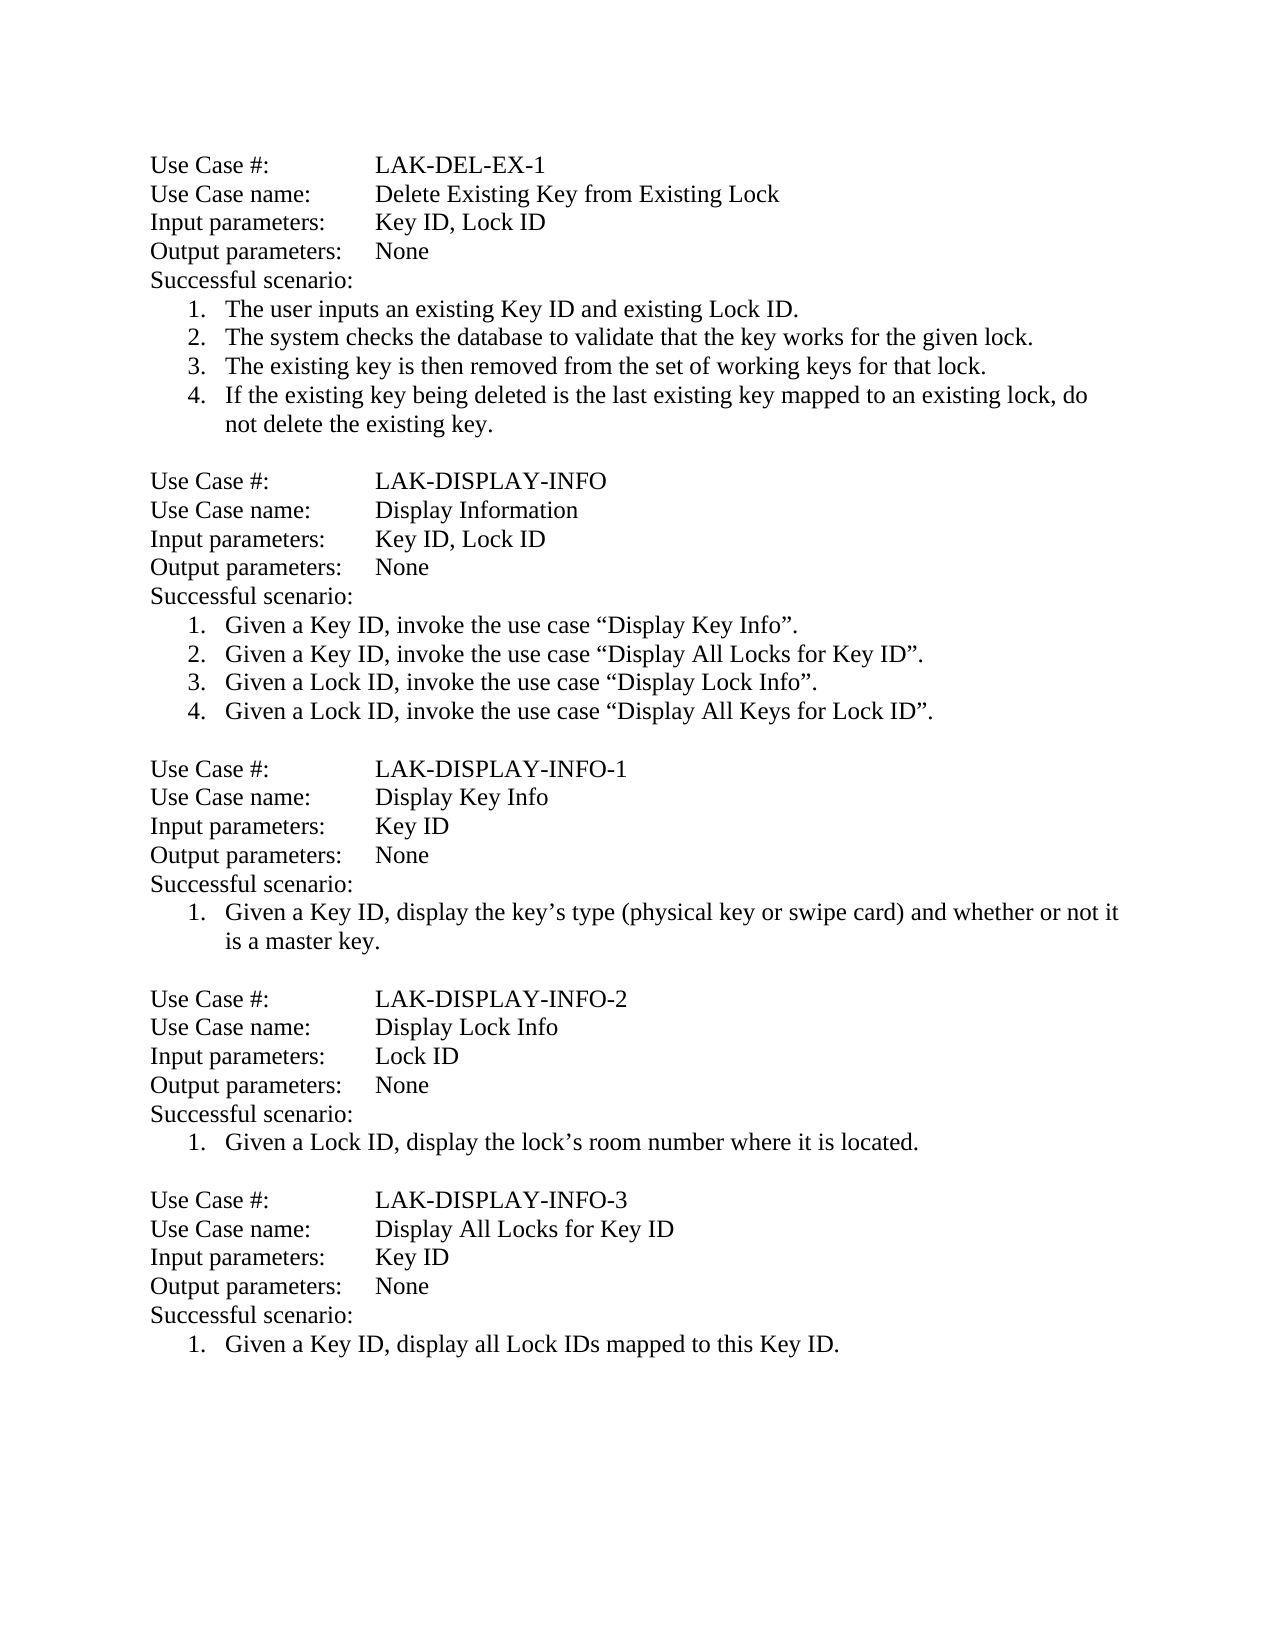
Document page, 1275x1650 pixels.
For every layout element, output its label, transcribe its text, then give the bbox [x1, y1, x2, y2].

text Use Case #: LAK-DISPLAY-INFO-1 [150, 754, 1125, 782]
text Input parameters: Lock ID [150, 1041, 1125, 1070]
text Output parameters: None [150, 840, 1125, 869]
list The existing key is then removed from the set of working keys for that lock. [187, 351, 1125, 380]
list Given a Key ID, display all Lock IDs mapped to this Key ID. [187, 1329, 1125, 1357]
text Input parameters: Key ID [150, 1242, 1125, 1271]
list Given a Key ID, display the key’s type (physical key or swipe card) and whether or not it is a master key. [187, 897, 1125, 955]
text Output parameters: None [150, 236, 1125, 265]
list Given a Lock ID, display the lock’s room number where it is located. [187, 1127, 1125, 1156]
text Successful scenario: [150, 265, 1125, 294]
list The system checks the database to validate that the key works for the given lock. [187, 322, 1125, 351]
text Use Case name: Display All Locks for Key ID [150, 1214, 1125, 1242]
text Output parameters: None [150, 552, 1125, 581]
text Output parameters: None [150, 1271, 1125, 1300]
list If the existing key being deleted is the last existing key mapped to an existing lock, do not delete the existing key. [187, 380, 1125, 437]
text Use Case name: Display Lock Info [150, 1012, 1125, 1041]
text Use Case name: Display Information [150, 495, 1125, 524]
text Successful scenario: [150, 869, 1125, 897]
text Output parameters: None [150, 1070, 1125, 1099]
list The user inputs an existing Key ID and existing Lock ID. [187, 294, 1125, 322]
list Given a Key ID, invoke the use case “Display Key Info”. [187, 610, 1125, 639]
text Use Case #: LAK-DEL-EX-1 [150, 150, 1125, 179]
text Input parameters: Key ID, Lock ID [150, 207, 1125, 236]
text Successful scenario: [150, 1300, 1125, 1329]
text Input parameters: Key ID, Lock ID [150, 524, 1125, 552]
list Given a Lock ID, invoke the use case “Display Lock Info”. [187, 667, 1125, 696]
list Given a Lock ID, invoke the use case “Display All Keys for Lock ID”. [187, 696, 1125, 725]
text Input parameters: Key ID [150, 811, 1125, 840]
text Successful scenario: [150, 581, 1125, 610]
list Given a Key ID, invoke the use case “Display All Locks for Key ID”. [187, 639, 1125, 667]
text Use Case #: LAK-DISPLAY-INFO-3 [150, 1185, 1125, 1214]
text Use Case #: LAK-DISPLAY-INFO-2 [150, 984, 1125, 1012]
text Use Case name: Display Key Info [150, 782, 1125, 811]
text Use Case #: LAK-DISPLAY-INFO [150, 466, 1125, 495]
text Use Case name: Delete Existing Key from Existing Lock [150, 179, 1125, 207]
text Successful scenario: [150, 1099, 1125, 1127]
